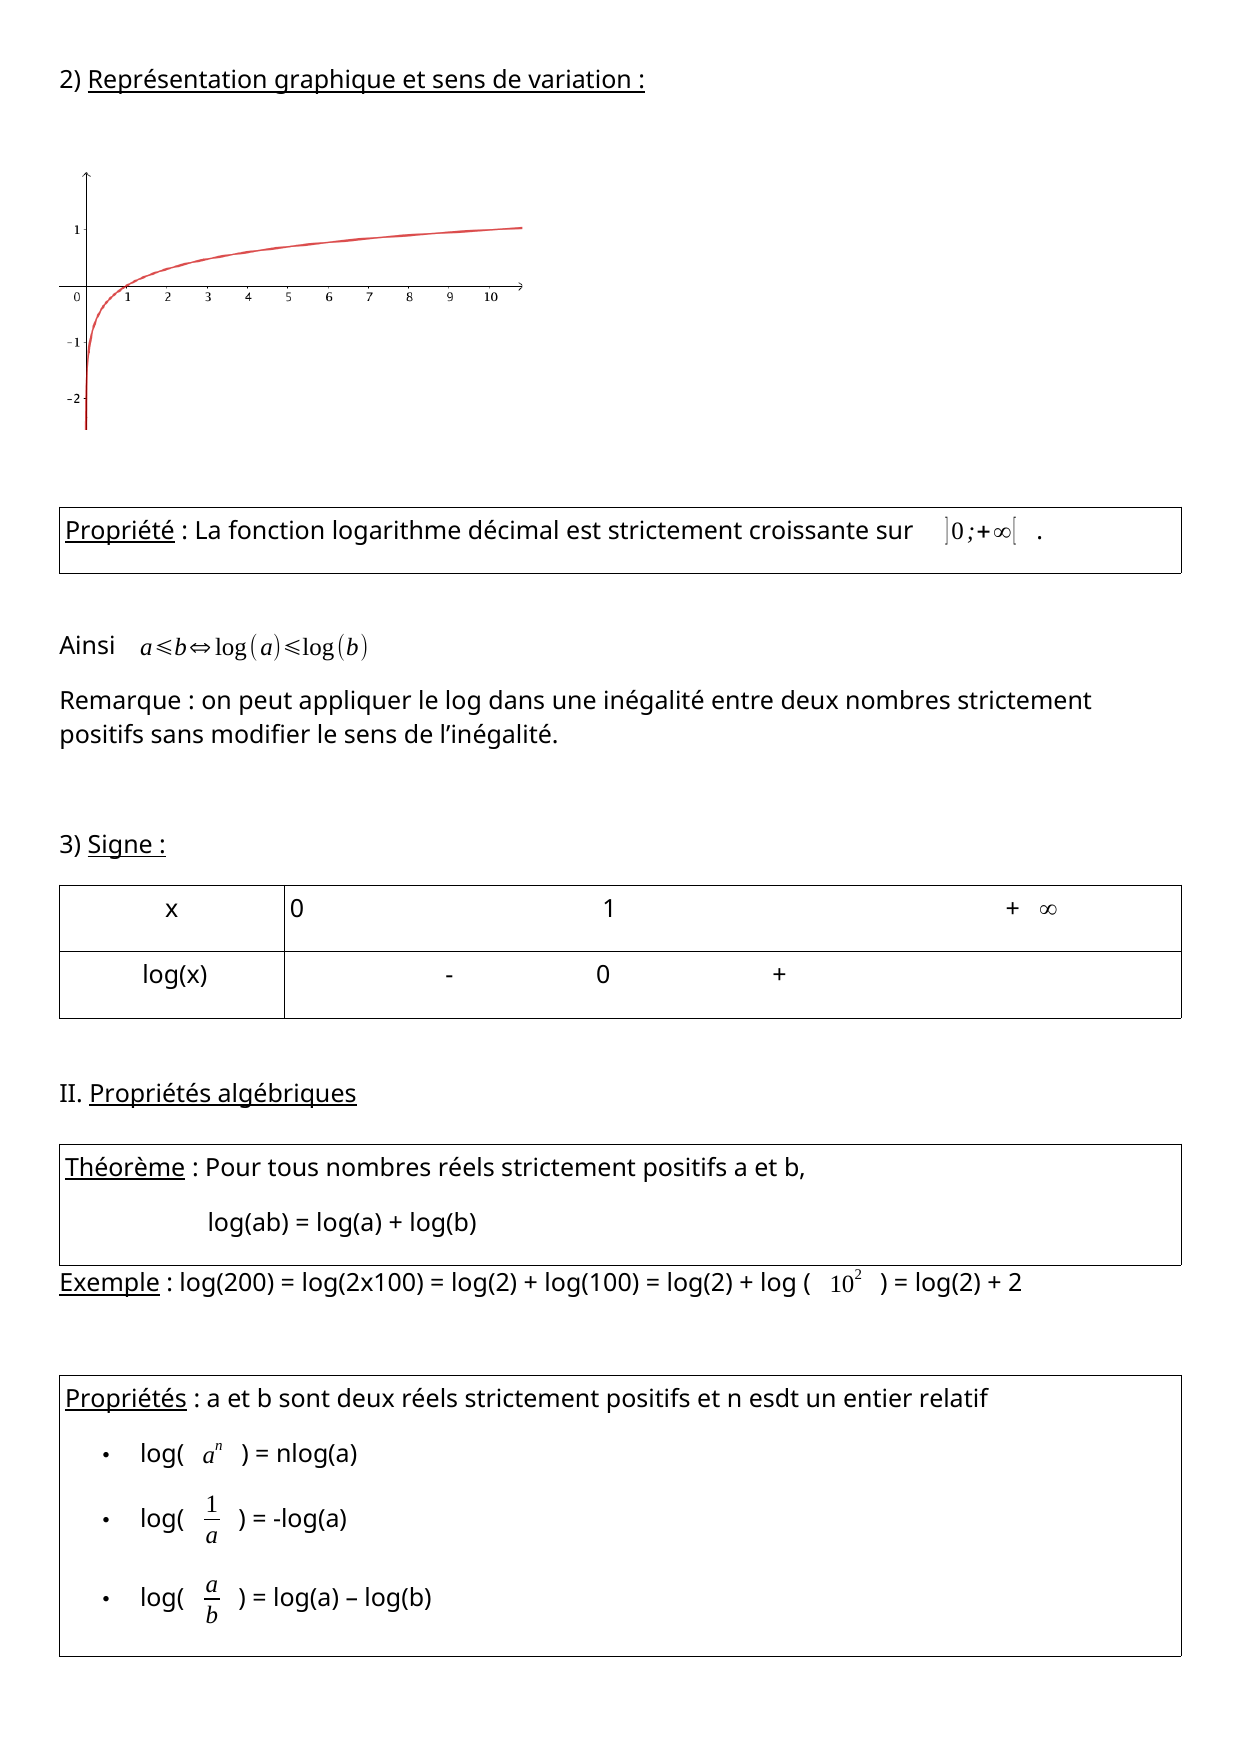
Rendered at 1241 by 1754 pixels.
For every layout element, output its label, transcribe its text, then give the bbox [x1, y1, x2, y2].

table_header Propriétés : a et b sont deux réels strictement positifs et n esdt un entier relatif log() = nlog(a) log() = -log(a) log() = log(a) – log(b) [60, 1376, 1181, 1656]
table_cell - 0 + [285, 952, 1181, 1017]
table_header Théorème : Pour tous nombres réels strictement positifs a et b, log(ab) = log(a) + log(b) [60, 1145, 1181, 1265]
text II. Propriétés algébriques [59, 1075, 1181, 1109]
table_cell log(x) [60, 952, 284, 1017]
picture [59, 171, 523, 430]
text 2) Représentation graphique et sens de variation : [56, 59, 1184, 96]
text Remarque : on peut appliquer le log dans une inégalité entre deux nombres strictement positifs sans modifier le sens de l’inégalité. [56, 680, 1184, 751]
table_header 0 1 + [285, 886, 1181, 951]
text 3) Signe : [56, 824, 1184, 864]
table_header x [60, 886, 284, 951]
table_header Propriété : La fonction logarithme décimal est strictement croissante sur . [60, 508, 1181, 573]
text Ainsi [56, 625, 1184, 662]
text Exemple : log(200) = log(2x100) = log(2) + log(100) = log(2) + log () = log(2) + 2 [59, 1266, 1181, 1299]
